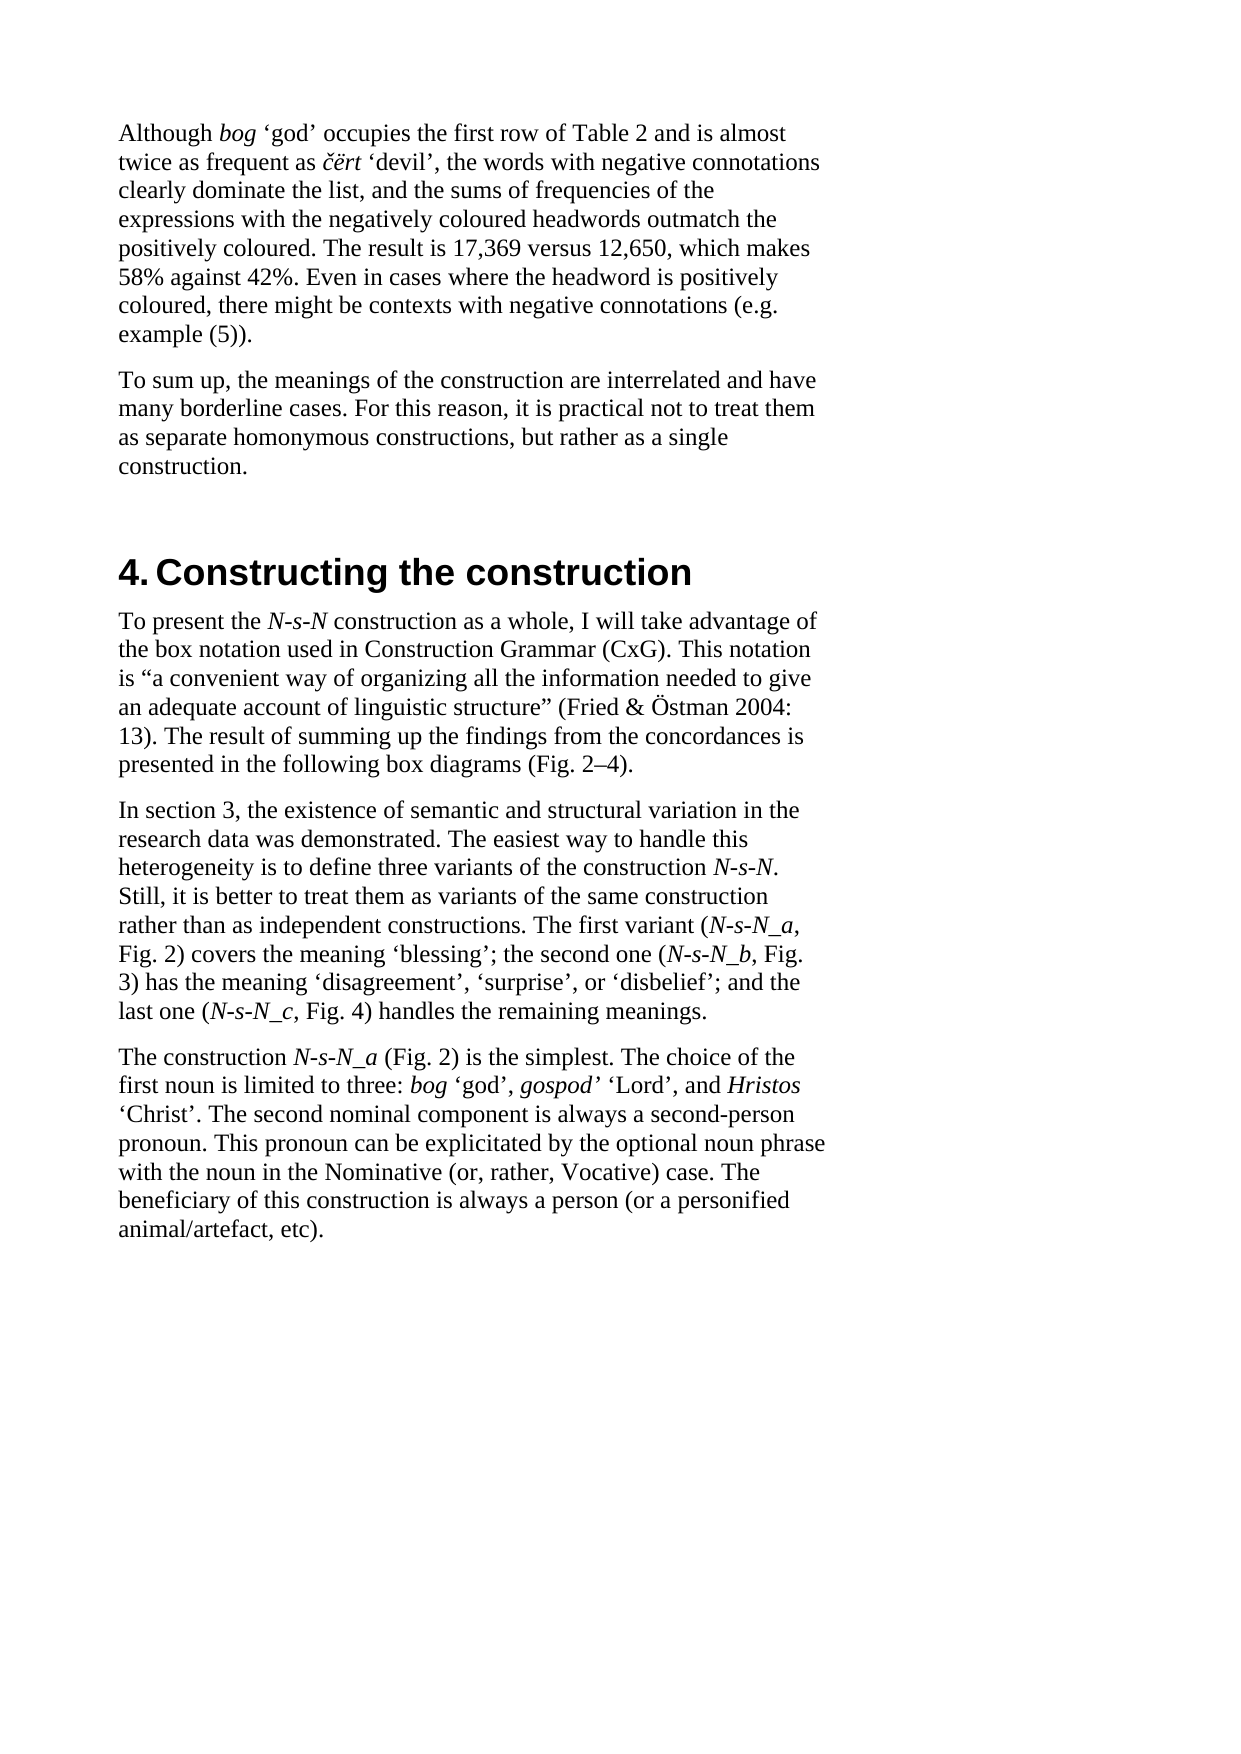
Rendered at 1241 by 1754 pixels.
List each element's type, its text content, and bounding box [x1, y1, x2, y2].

text The construction N-s-N_a (Fig. 2) is the simplest. The choice of the first noun is limited to three: bog ‘god’, gospod’ ‘Lord’, and Hristos ‘Christ’. The second nominal component is always a second-person pronoun. This pronoun can be explicitated by the optional noun phrase with the noun in the Nominative (or, rather, Vocative) case. The beneficiary of this construction is always a person (or a personified animal/artefact, etc). [118, 1042, 827, 1243]
text Although bog ‘god’ occupies the first row of Table 2 and is almost twice as frequent as čёrt ‘devil’, the words with negative connotations clearly dominate the list, and the sums of frequencies of the expressions with the negatively coloured headwords outmatch the positively coloured. The result is 17,369 versus 12,650, which makes 58% against 42%. Even in cases where the headword is positively coloured, there might be contexts with negative connotations (e.g. example (5)). [118, 118, 827, 348]
text To present the N-s-N construction as a whole, I will take advantage of the box notation used in Construction Grammar (CxG). This notation is “a convenient way of organizing all the information needed to give an adequate account of linguistic structure” (Fried & Östman 2004: 13). The result of summing up the findings from the concordances is presented in the following box diagrams (Fig. 2–4). [118, 606, 827, 778]
text To sum up, the meanings of the construction are interrelated and have many borderline cases. For this reason, it is practical not to treat them as separate homonymous constructions, but rather as a single construction. [118, 365, 827, 480]
list Constructing the construction [118, 550, 827, 593]
text In section 3, the existence of semantic and structural variation in the research data was demonstrated. The easiest way to handle this heterogeneity is to define three variants of the construction N-s-N. Still, it is better to treat them as variants of the same construction rather than as independent constructions. The first variant (N-s-N_a, Fig. 2) covers the meaning ‘blessing’; the second one (N-s-N_b, Fig. 3) has the meaning ‘disagreement’, ‘surprise’, or ‘disbelief’; and the last one (N-s-N_c, Fig. 4) handles the remaining meanings. [118, 795, 827, 1025]
